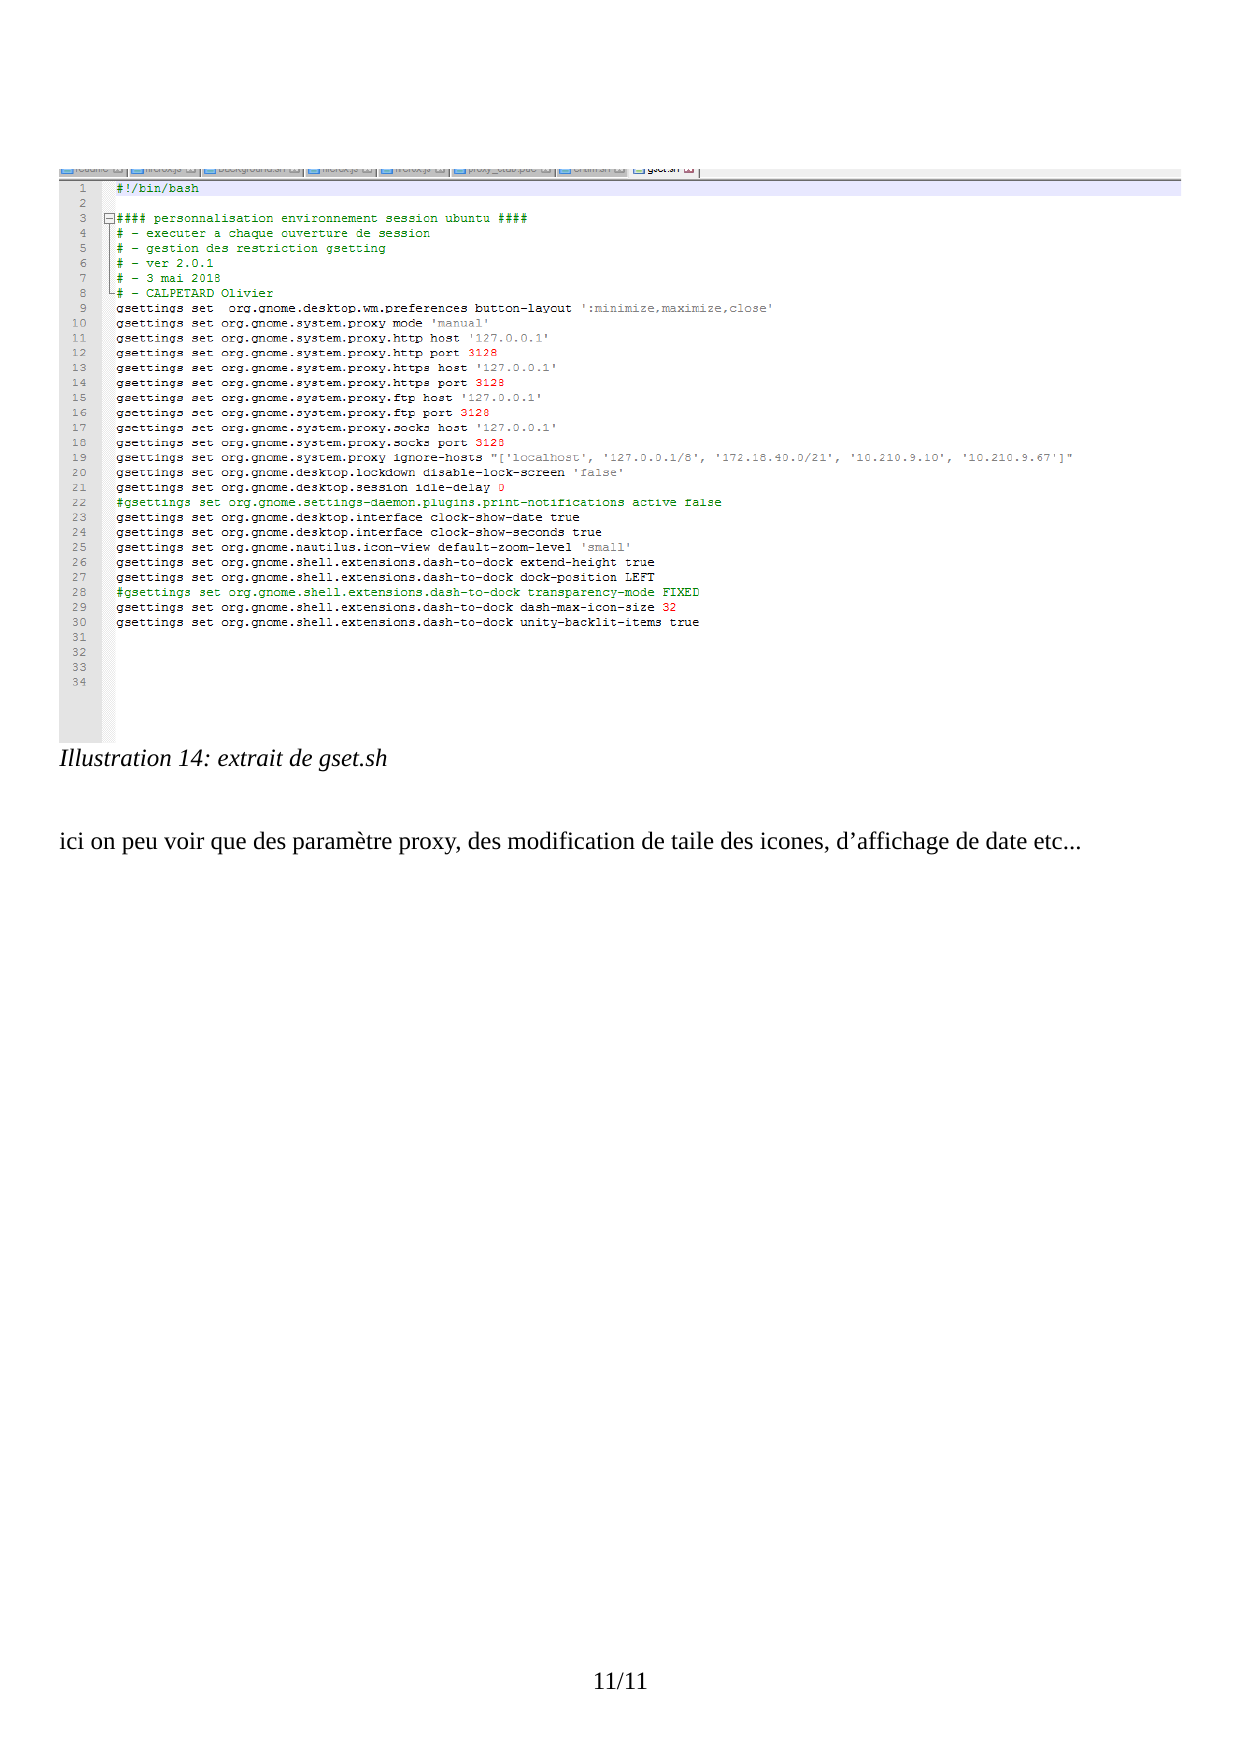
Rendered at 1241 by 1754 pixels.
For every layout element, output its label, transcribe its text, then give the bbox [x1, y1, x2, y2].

text ici on peu voir que des paramètre proxy, des modification de taile des icones, d’affichage de date etc... [59, 826, 1181, 855]
text Illustration 14: extrait de gset.sh [59, 743, 1181, 772]
picture [59, 169, 1182, 743]
